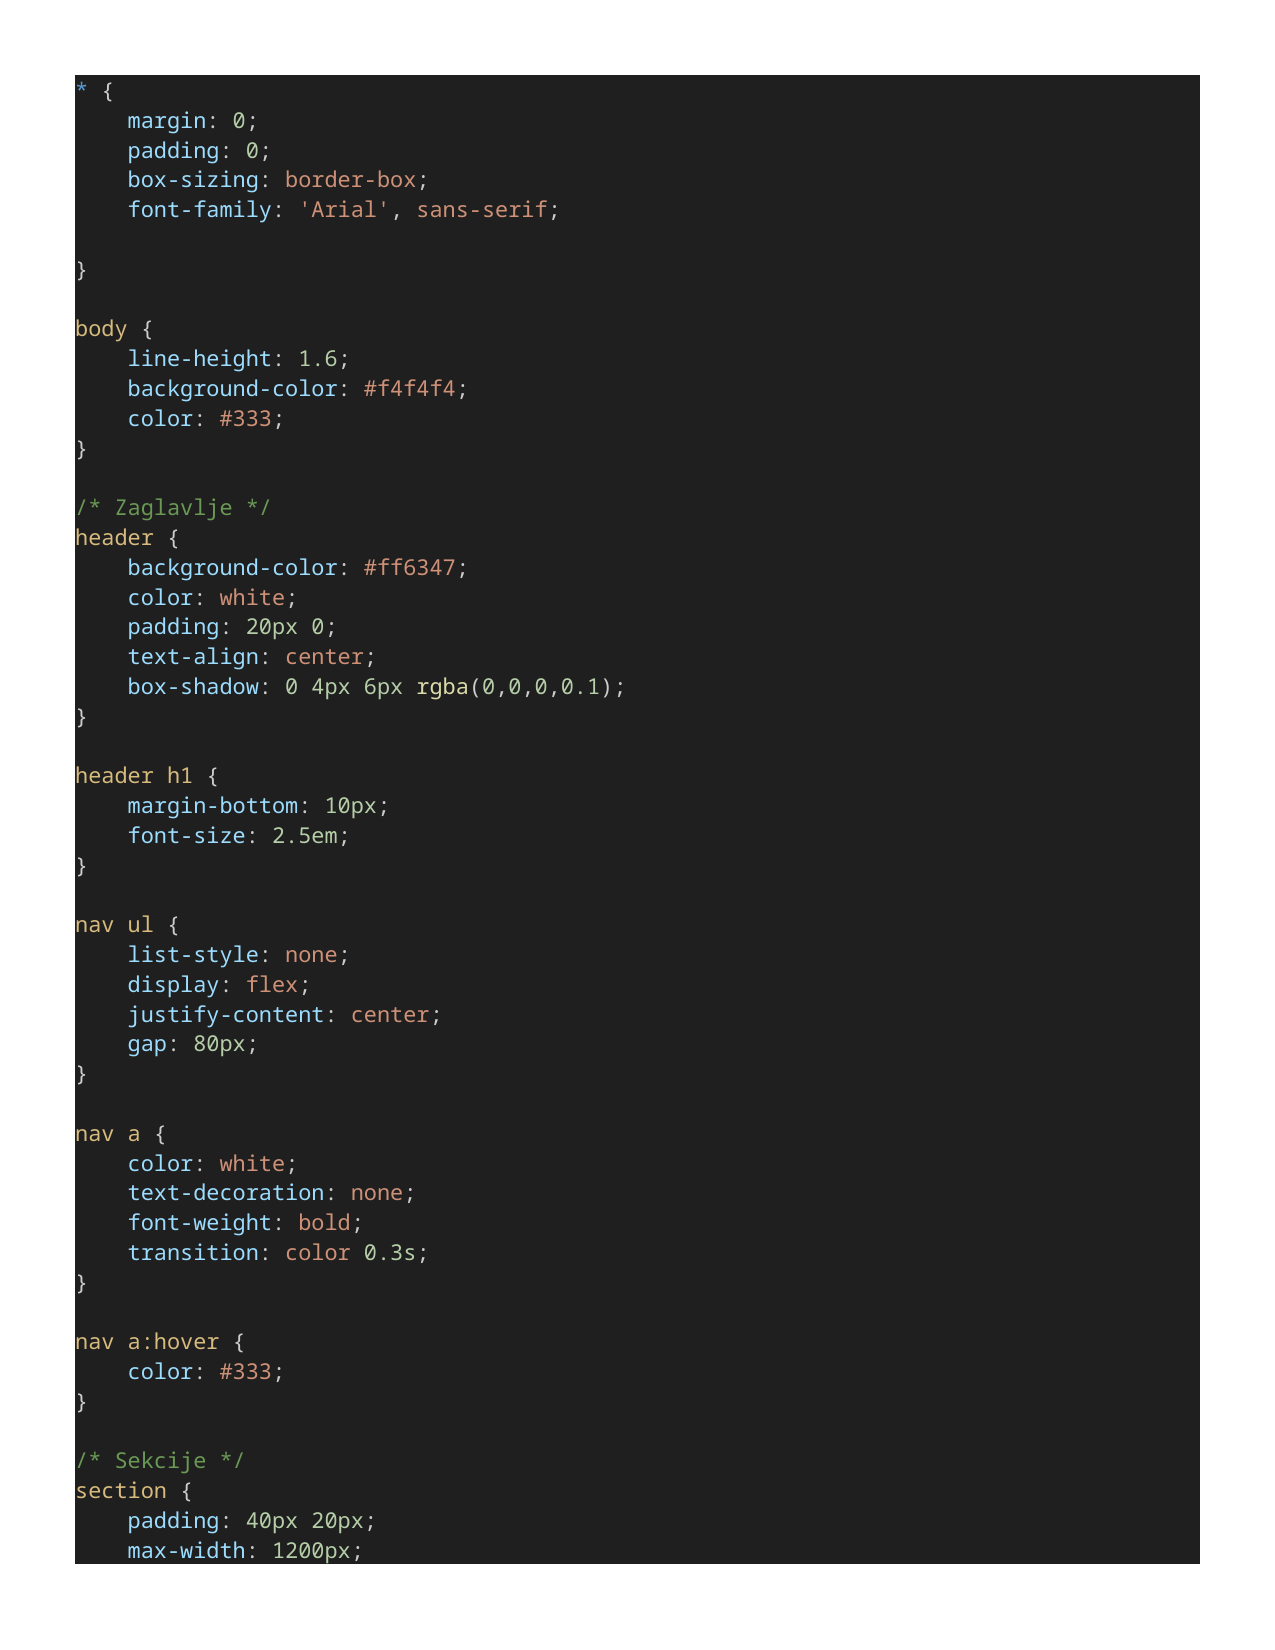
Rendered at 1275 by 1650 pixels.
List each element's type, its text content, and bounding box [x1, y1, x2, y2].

text justify-content: center; [75, 998, 1200, 1028]
text padding: 40px 20px; [75, 1505, 1200, 1535]
text padding: 20px 0; [75, 611, 1200, 641]
text font-size: 2.5em; [75, 820, 1200, 849]
text * { [75, 75, 1200, 105]
text color: #333; [75, 403, 1200, 432]
text section { [75, 1475, 1200, 1505]
text display: flex; [75, 969, 1200, 998]
text /* Sekcije */ [75, 1445, 1200, 1475]
text } [75, 1267, 1200, 1296]
text box-sizing: border-box; [75, 164, 1200, 194]
text text-align: center; [75, 641, 1200, 671]
text max-width: 1200px; [75, 1535, 1200, 1564]
text margin-bottom: 10px; [75, 790, 1200, 820]
text text-decoration: none; [75, 1177, 1200, 1207]
text color: white; [75, 581, 1200, 611]
text color: #333; [75, 1356, 1200, 1386]
text font-family: 'Arial', sans-serif; [75, 194, 1200, 224]
text header { [75, 522, 1200, 552]
text list-style: none; [75, 939, 1200, 969]
text } [75, 701, 1200, 730]
text color: white; [75, 1147, 1200, 1177]
text body { [75, 313, 1200, 343]
text } [75, 432, 1200, 462]
text } [75, 1386, 1200, 1416]
text transition: color 0.3s; [75, 1237, 1200, 1267]
text padding: 0; [75, 134, 1200, 164]
text nav a:hover { [75, 1326, 1200, 1356]
text font-weight: bold; [75, 1207, 1200, 1237]
text /* Zaglavlje */ [75, 492, 1200, 522]
text background-color: #f4f4f4; [75, 373, 1200, 403]
text line-height: 1.6; [75, 343, 1200, 373]
text gap: 80px; [75, 1028, 1200, 1058]
text } [75, 254, 1200, 283]
text } [75, 849, 1200, 879]
text background-color: #ff6347; [75, 552, 1200, 581]
text header h1 { [75, 760, 1200, 790]
text nav ul { [75, 909, 1200, 939]
text nav a { [75, 1118, 1200, 1147]
text box-shadow: 0 4px 6px rgba(0,0,0,0.1); [75, 671, 1200, 701]
text } [75, 1058, 1200, 1088]
text margin: 0; [75, 105, 1200, 134]
